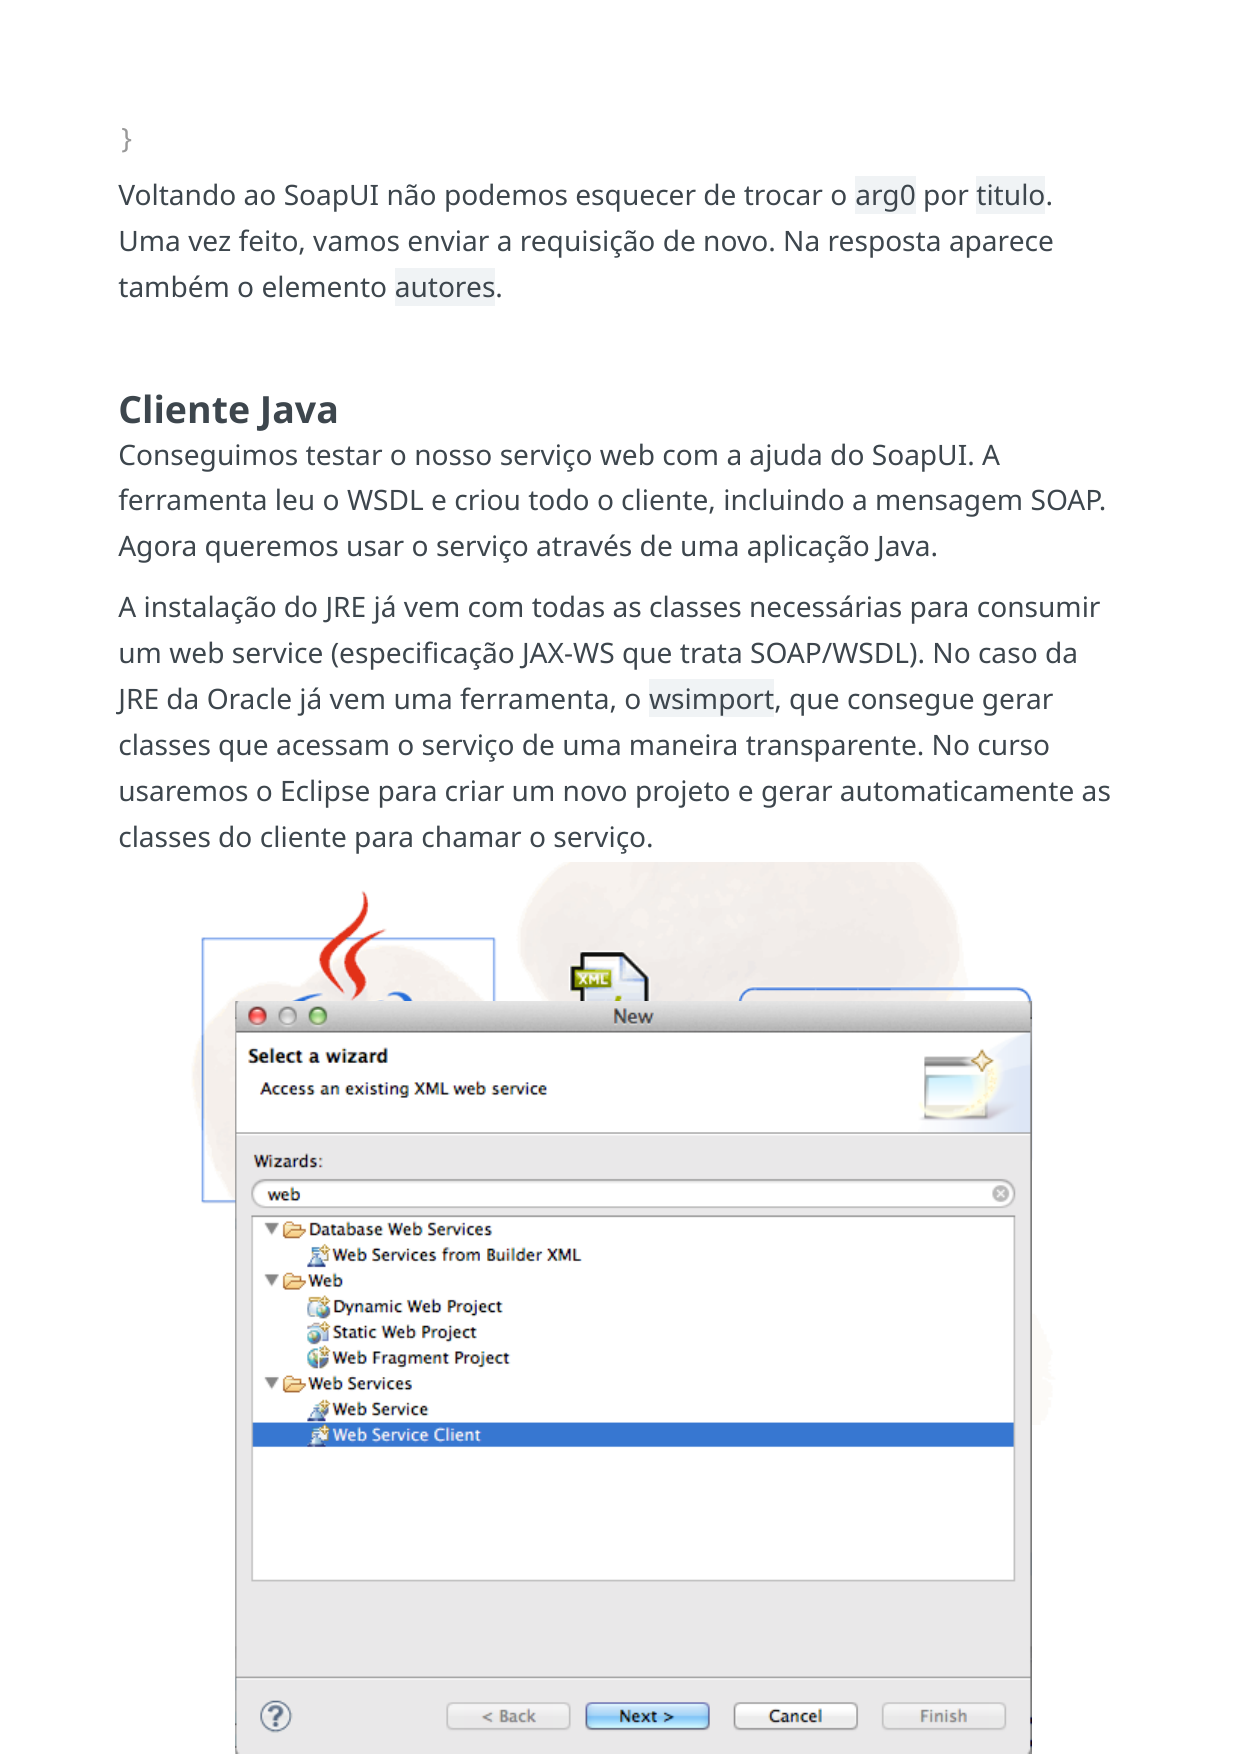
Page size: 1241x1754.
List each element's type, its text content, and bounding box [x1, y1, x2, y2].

subtitle Cliente Java [118, 384, 1122, 435]
text } [118, 118, 1122, 156]
text A instalação do JRE já vem com todas as classes necessárias para consumir um web service (especificação JAX-WS que trata SOAP/WSDL). No caso da JRE da Oracle já vem uma ferramenta, o wsimport, que consegue gerar classes que acessam o serviço de uma maneira transparente. No curso usaremos o Eclipse para criar um novo projeto e gerar automaticamente as classes do cliente para chamar o serviço. [118, 587, 1122, 855]
picture [183, 862, 1057, 1754]
text Voltando ao SoapUI não podemos esquecer de trocar o arg0 por titulo. Uma vez feito, vamos enviar a requisição de novo. Na resposta aparece também o elemento autores. [118, 176, 1122, 306]
text Conseguimos testar o nosso serviço web com a ajuda do SoapUI. A ferramenta leu o WSDL e criou todo o cliente, incluindo a mensagem SOAP. Agora queremos usar o serviço através de uma aplicação Java. [118, 435, 1122, 565]
